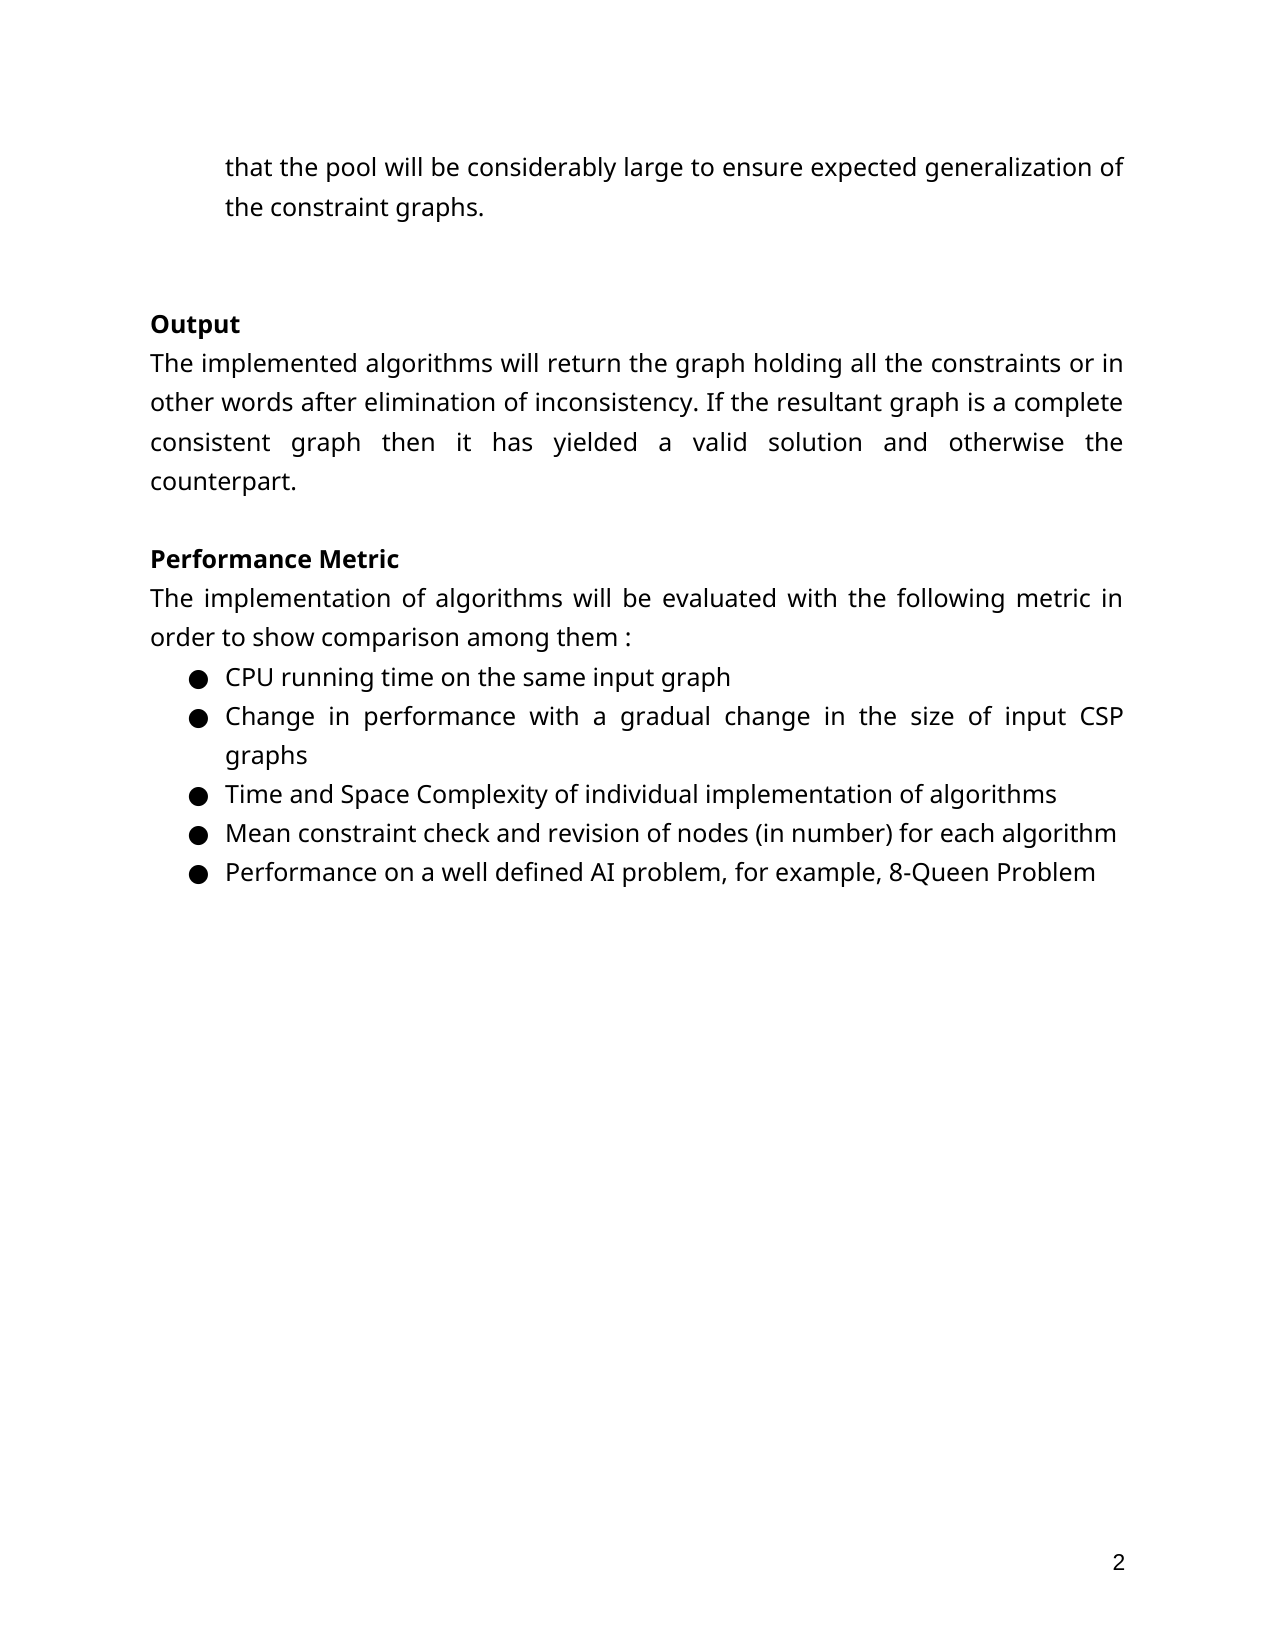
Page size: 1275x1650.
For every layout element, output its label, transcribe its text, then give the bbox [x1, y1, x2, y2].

list Mean constraint check and revision of nodes (in number) for each algorithm [187, 816, 1125, 850]
list Change in performance with a gradual change in the size of input CSP graphs [187, 698, 1125, 772]
list that the pool will be considerably large to ensure expected generalization of the constraint graphs. [187, 150, 1125, 223]
text The implementation of algorithms will be evaluated with the following metric in order to show comparison among them : [150, 581, 1125, 654]
list CPU running time on the same input graph [187, 659, 1125, 693]
list Time and Space Complexity of individual implementation of algorithms [187, 777, 1125, 811]
text Output [150, 307, 1125, 341]
list Performance on a well defined AI problem, for example, 8-Queen Problem [187, 855, 1125, 889]
text The implemented algorithms will return the graph holding all the constraints or in other words after elimination of inconsistency. If the resultant graph is a complete consistent graph then it has yielded a valid solution and otherwise the counterpart. [150, 346, 1125, 497]
text Performance Metric [150, 542, 1125, 576]
